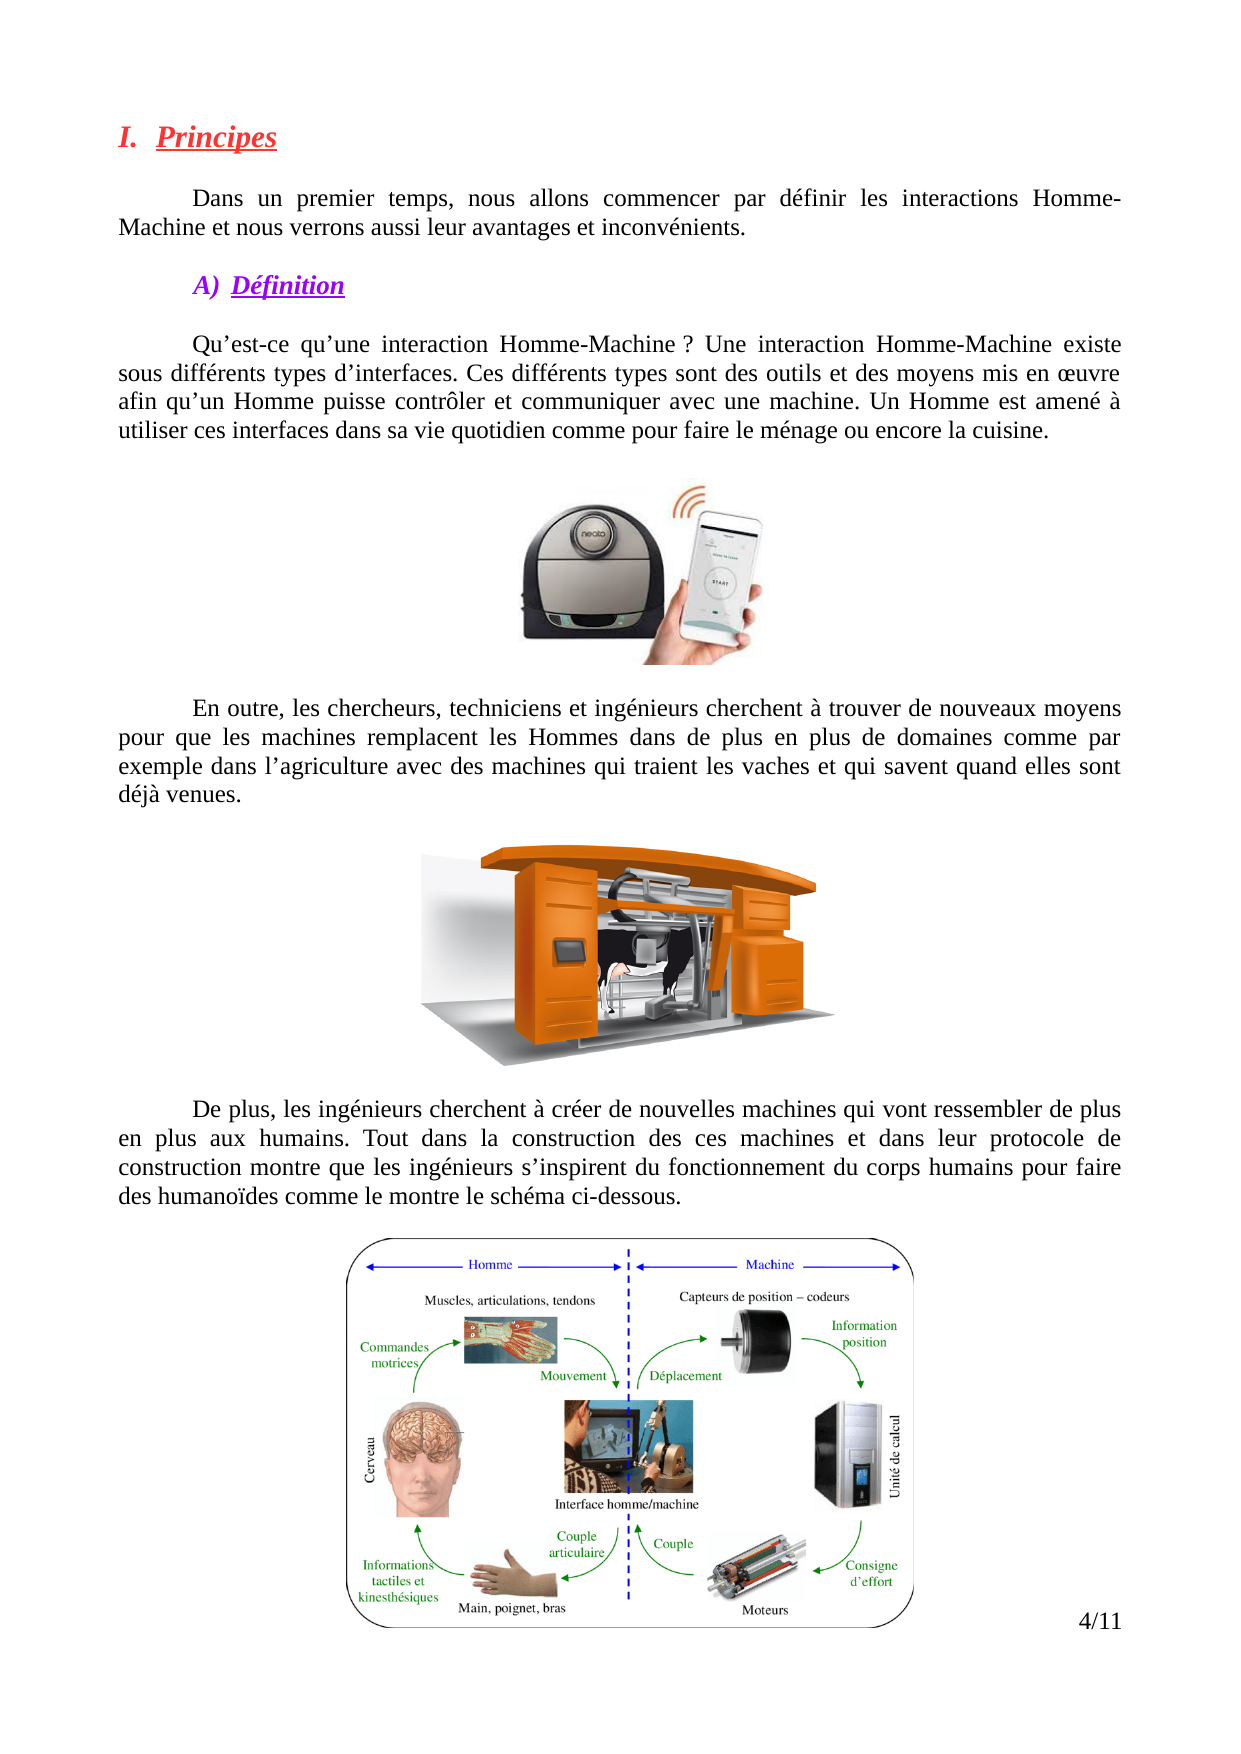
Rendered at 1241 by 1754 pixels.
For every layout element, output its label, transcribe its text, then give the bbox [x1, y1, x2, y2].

list Principes [118, 118, 1122, 154]
text En outre, les chercheurs, techniciens et ingénieurs cherchent à trouver de nouveaux moyens pour que les machines remplacent les Hommes dans de plus en plus de domaines comme par exemple dans l’agriculture avec des machines qui traient les vaches et qui savent quand elles sont déjà venues. [118, 693, 1122, 808]
list Définition [193, 269, 1122, 300]
text Dans un premier temps, nous allons commencer par définir les interactions Homme-Machine et nous verrons aussi leur avantages et inconvénients. [118, 183, 1122, 240]
text Qu’est-ce qu’une interaction Homme-Machine ? Une interaction Homme-Machine existe sous différents types d’interfaces. Ces différents types sont des outils et des moyens mis en œuvre afin qu’un Homme puisse contrôler et communiquer avec une machine. Un Homme est amené à utiliser ces interfaces dans sa vie quotidien comme pour faire le ménage ou encore la cuisine. [118, 329, 1122, 444]
text De plus, les ingénieurs cherchent à créer de nouvelles machines qui vont ressembler de plus en plus aux humains. Tout dans la construction des ces machines et dans leur protocole de construction montre que les ingénieurs s’inspirent du fonctionnement du corps humains pour faire des humanoïdes comme le montre le schéma ci-dessous. [118, 1094, 1122, 1209]
picture [420, 839, 836, 1066]
picture [502, 478, 782, 665]
picture [346, 1238, 914, 1628]
